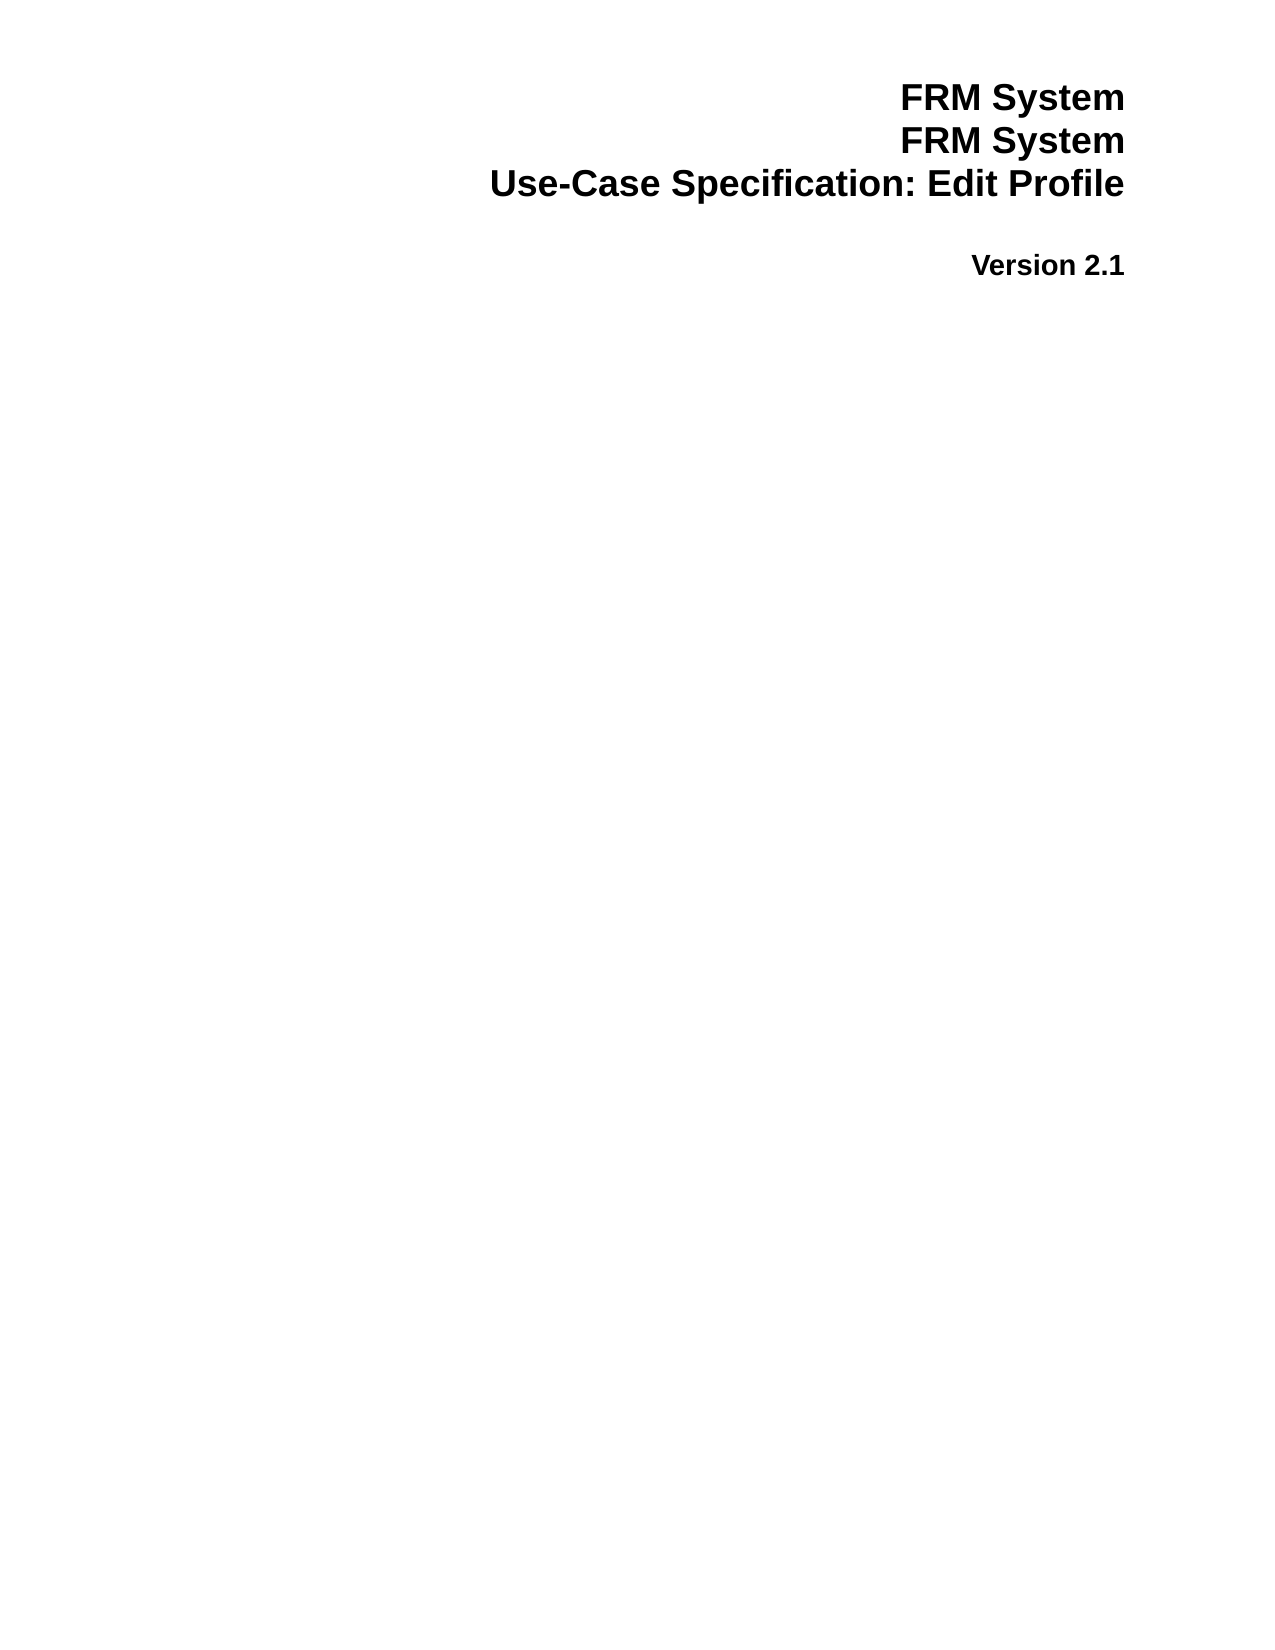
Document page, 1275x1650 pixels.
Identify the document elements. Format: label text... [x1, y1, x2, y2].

text FRM System [150, 118, 1125, 161]
text Use-Case Specification: Edit Profile [150, 161, 1125, 204]
text Version 2.1 [150, 247, 1125, 281]
